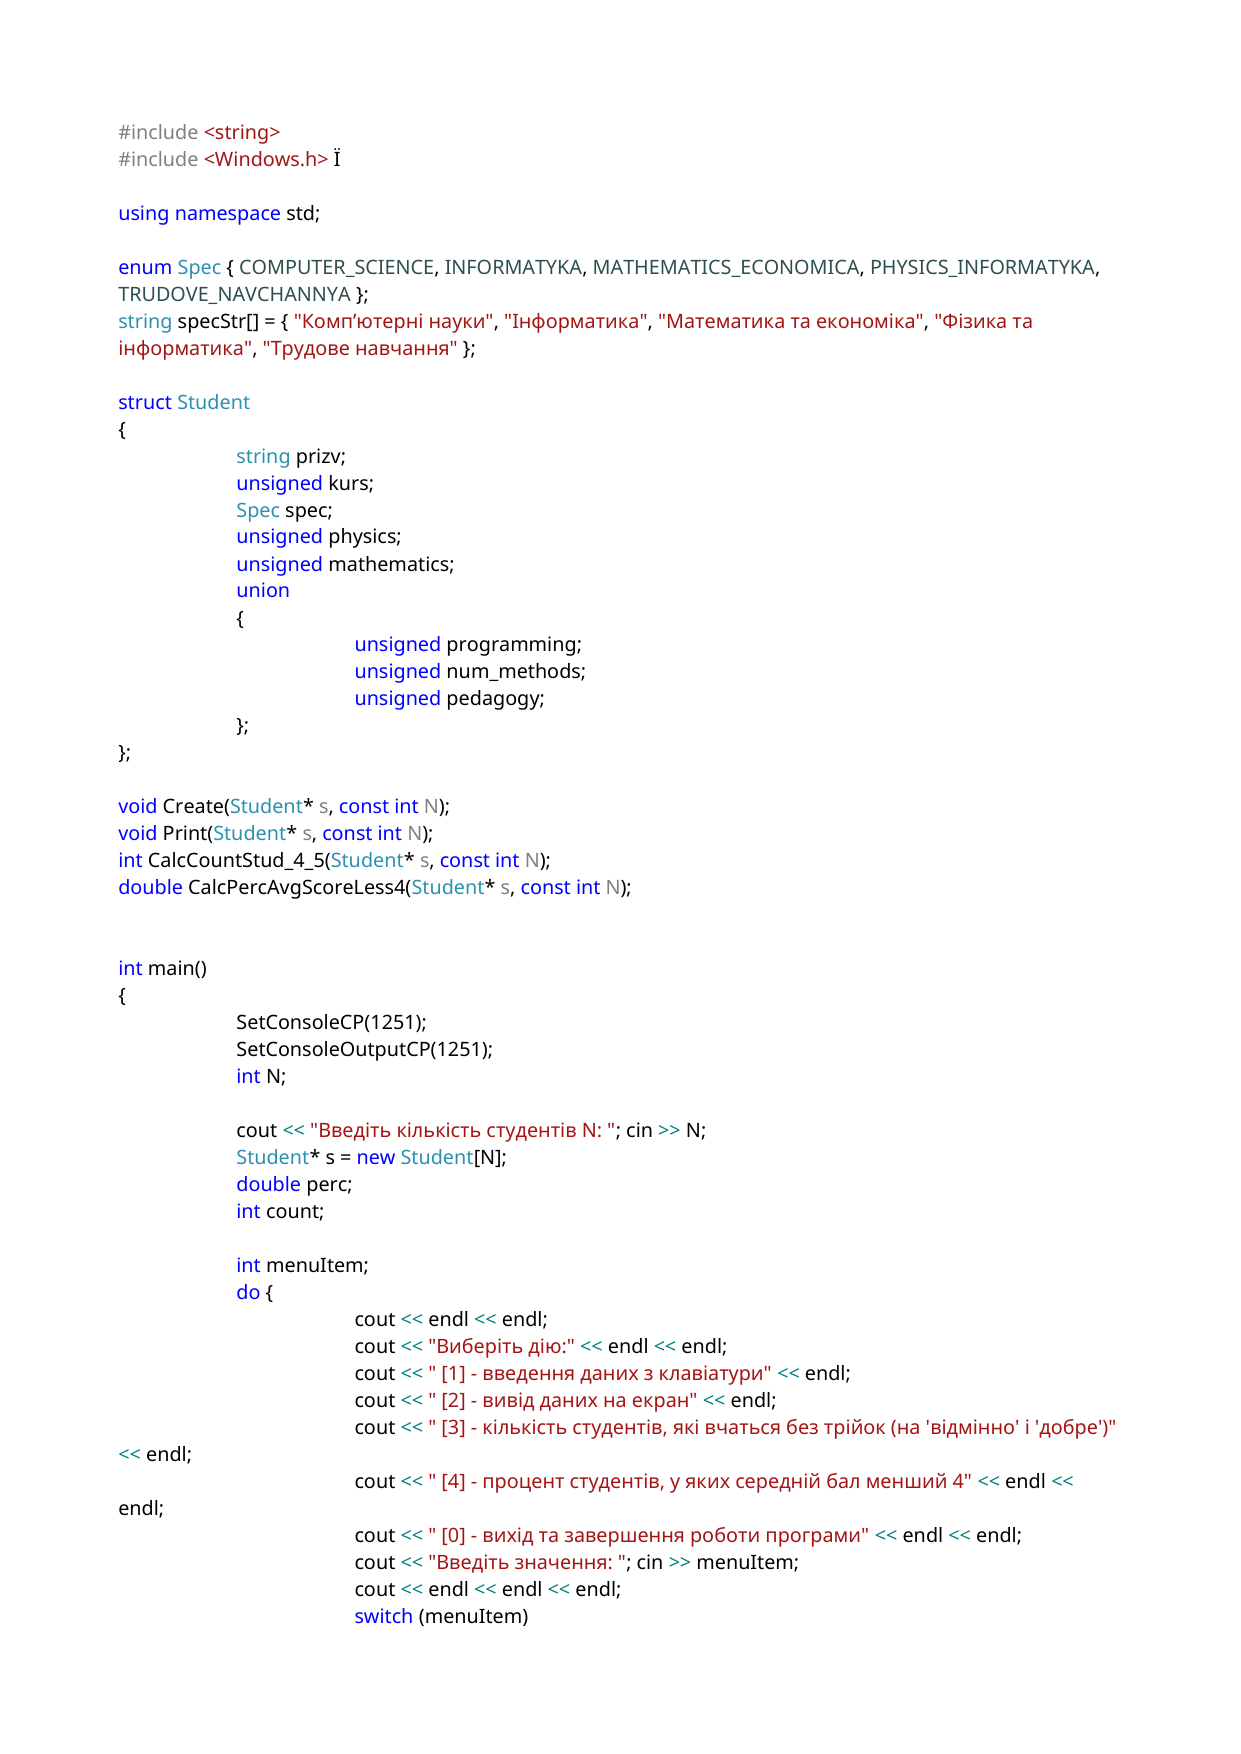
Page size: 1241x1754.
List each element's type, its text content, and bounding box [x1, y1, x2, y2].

text int count; [118, 1197, 1122, 1224]
text unsigned programming; [118, 631, 1122, 658]
text cout << " [2] - вивід даних на екран" << endl; [118, 1386, 1122, 1413]
text #include <Windows.h> Ї [118, 145, 1122, 172]
text unsigned kurs; [118, 469, 1122, 496]
text int main() [118, 954, 1122, 981]
text int menuItem; [118, 1251, 1122, 1278]
text cout << endl << endl; [118, 1305, 1122, 1332]
text cout << " [4] - процент студентів, у яких середній бал менший 4" << endl << endl; [118, 1467, 1122, 1521]
text unsigned pedagogy; [118, 685, 1122, 712]
text string specStr[] = { "Комп’ютерні науки", "Інформатика", "Математика та економіка", "Фізика та інформатика", "Трудове навчання" }; [118, 307, 1122, 361]
text int N; [118, 1062, 1122, 1089]
text cout << endl << endl << endl; [118, 1575, 1122, 1602]
text do { [118, 1278, 1122, 1305]
text double perc; [118, 1170, 1122, 1197]
text { [118, 604, 1122, 631]
text cout << " [1] - введення даних з клавіатури" << endl; [118, 1359, 1122, 1386]
text { [118, 981, 1122, 1008]
text double CalcPercAvgScoreLess4(Student* s, const int N); [118, 873, 1122, 901]
text Student* s = new Student[N]; [118, 1143, 1122, 1170]
text unsigned mathematics; [118, 550, 1122, 577]
text #include <string> [118, 118, 1122, 145]
text { [118, 415, 1122, 442]
text void Create(Student* s, const int N); [118, 793, 1122, 819]
text unsigned num_methods; [118, 658, 1122, 685]
text union [118, 577, 1122, 604]
text int CalcCountStud_4_5(Student* s, const int N); [118, 847, 1122, 873]
text using namespace std; [118, 199, 1122, 226]
text }; [118, 712, 1122, 739]
text Spec spec; [118, 496, 1122, 523]
text string prizv; [118, 442, 1122, 469]
text SetConsoleOutputCP(1251); [118, 1035, 1122, 1062]
text void Print(Student* s, const int N); [118, 819, 1122, 847]
text }; [118, 739, 1122, 766]
text cout << " [0] - вихід та завершення роботи програми" << endl << endl; [118, 1521, 1122, 1548]
text unsigned physics; [118, 523, 1122, 550]
text SetConsoleCP(1251); [118, 1008, 1122, 1035]
text struct Student [118, 388, 1122, 415]
text cout << " [3] - кількість студентів, які вчаться без трійок (на 'відмінно' і 'добре')" << endl; [118, 1413, 1122, 1467]
text enum Spec { COMPUTER_SCIENCE, INFORMATYKA, MATHEMATICS_ECONOMICA, PHYSICS_INFORMATYKA, TRUDOVE_NAVCHANNYA }; [118, 253, 1122, 307]
text cout << "Введіть кількість студентів N: "; cin >> N; [118, 1116, 1122, 1143]
text cout << "Введіть значення: "; cin >> menuItem; [118, 1548, 1122, 1575]
text switch (menuItem) [118, 1602, 1122, 1629]
text cout << "Виберіть дію:" << endl << endl; [118, 1332, 1122, 1359]
